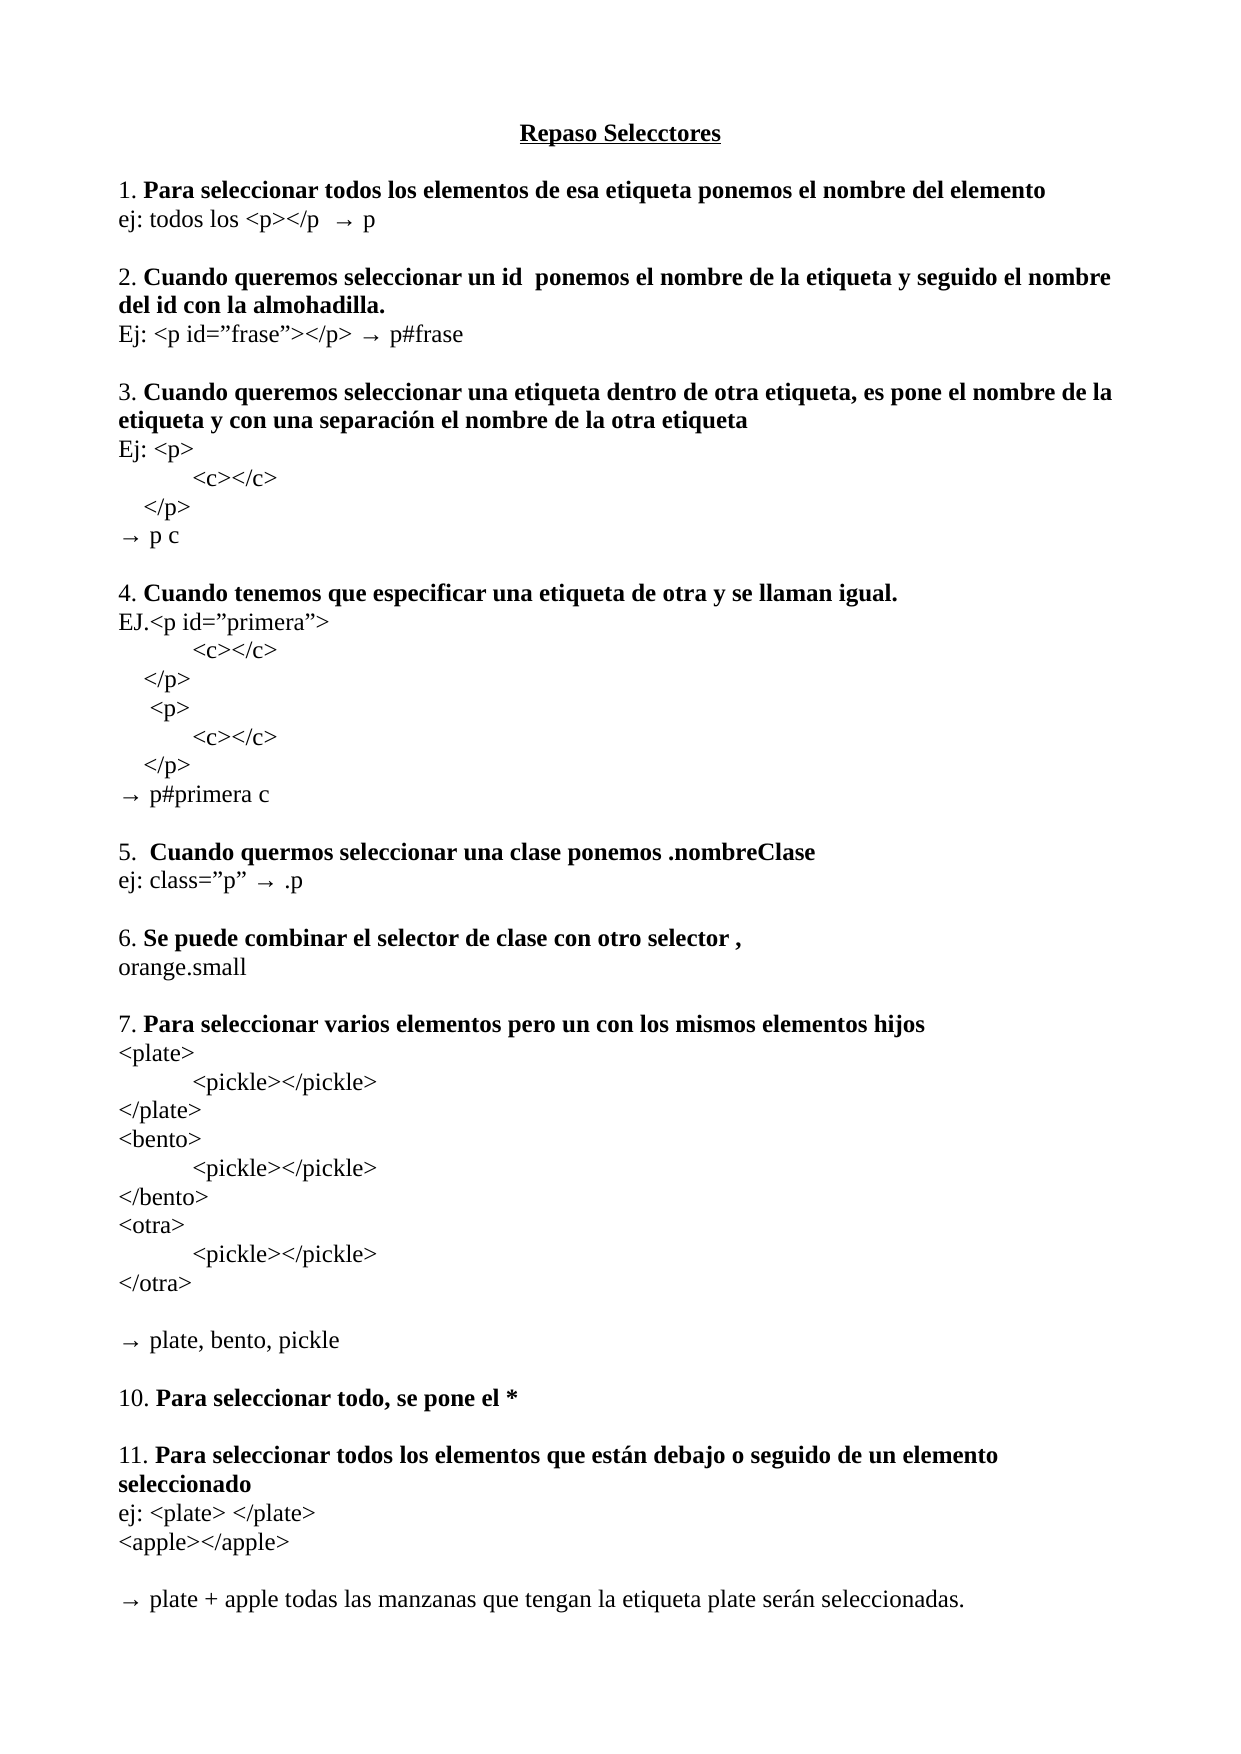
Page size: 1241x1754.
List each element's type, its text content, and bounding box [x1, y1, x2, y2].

text </p> [118, 664, 1122, 693]
text <pickle></pickle> [118, 1153, 1122, 1182]
text <apple></apple> [118, 1527, 1122, 1556]
text ej: <plate> </plate> [118, 1498, 1122, 1527]
text → plate, bento, pickle [118, 1326, 1122, 1354]
text </p> [118, 492, 1122, 521]
text <otra> [118, 1211, 1122, 1239]
text <pickle></pickle> [118, 1067, 1122, 1096]
text 7. Para seleccionar varios elementos pero un con los mismos elementos hijos [118, 1009, 1122, 1038]
text → p#primera c [118, 779, 1122, 808]
text Ej: <p id=”frase”></p> → p#frase [118, 319, 1122, 348]
text 5. Cuando quermos seleccionar una clase ponemos .nombreClase [118, 837, 1122, 866]
text <pickle></pickle> [118, 1239, 1122, 1268]
text Repaso Selecctores [118, 118, 1122, 147]
text EJ.<p id=”primera”> [118, 607, 1122, 636]
text 2. Cuando queremos seleccionar un id ponemos el nombre de la etiqueta y seguido el nombre del id con la almohadilla. [118, 262, 1122, 319]
text </p> [118, 751, 1122, 779]
text → plate + apple todas las manzanas que tengan la etiqueta plate serán seleccionadas. [118, 1584, 1122, 1613]
text Ej: <p> [118, 434, 1122, 463]
text ej: todos los <p></p → p [118, 204, 1122, 233]
text <bento> [118, 1124, 1122, 1153]
text 4. Cuando tenemos que especificar una etiqueta de otra y se llaman igual. [118, 578, 1122, 607]
text <c></c> [118, 722, 1122, 751]
text 11. Para seleccionar todos los elementos que están debajo o seguido de un elemento seleccionado [118, 1441, 1122, 1498]
text 6. Se puede combinar el selector de clase con otro selector , [118, 923, 1122, 952]
text </bento> [118, 1182, 1122, 1211]
text <c></c> [118, 463, 1122, 492]
text <plate> [118, 1038, 1122, 1067]
text </plate> [118, 1096, 1122, 1124]
text 10. Para seleccionar todo, se pone el * [118, 1383, 1122, 1412]
text <p> [118, 693, 1122, 722]
text <c></c> [118, 636, 1122, 664]
text 1. Para seleccionar todos los elementos de esa etiqueta ponemos el nombre del elemento [118, 176, 1122, 204]
text 3. Cuando queremos seleccionar una etiqueta dentro de otra etiqueta, es pone el nombre de la etiqueta y con una separación el nombre de la otra etiqueta [118, 377, 1122, 434]
text ej: class=”p” → .p [118, 866, 1122, 894]
text </otra> [118, 1268, 1122, 1297]
text → p c [118, 521, 1122, 549]
text orange.small [118, 952, 1122, 981]
